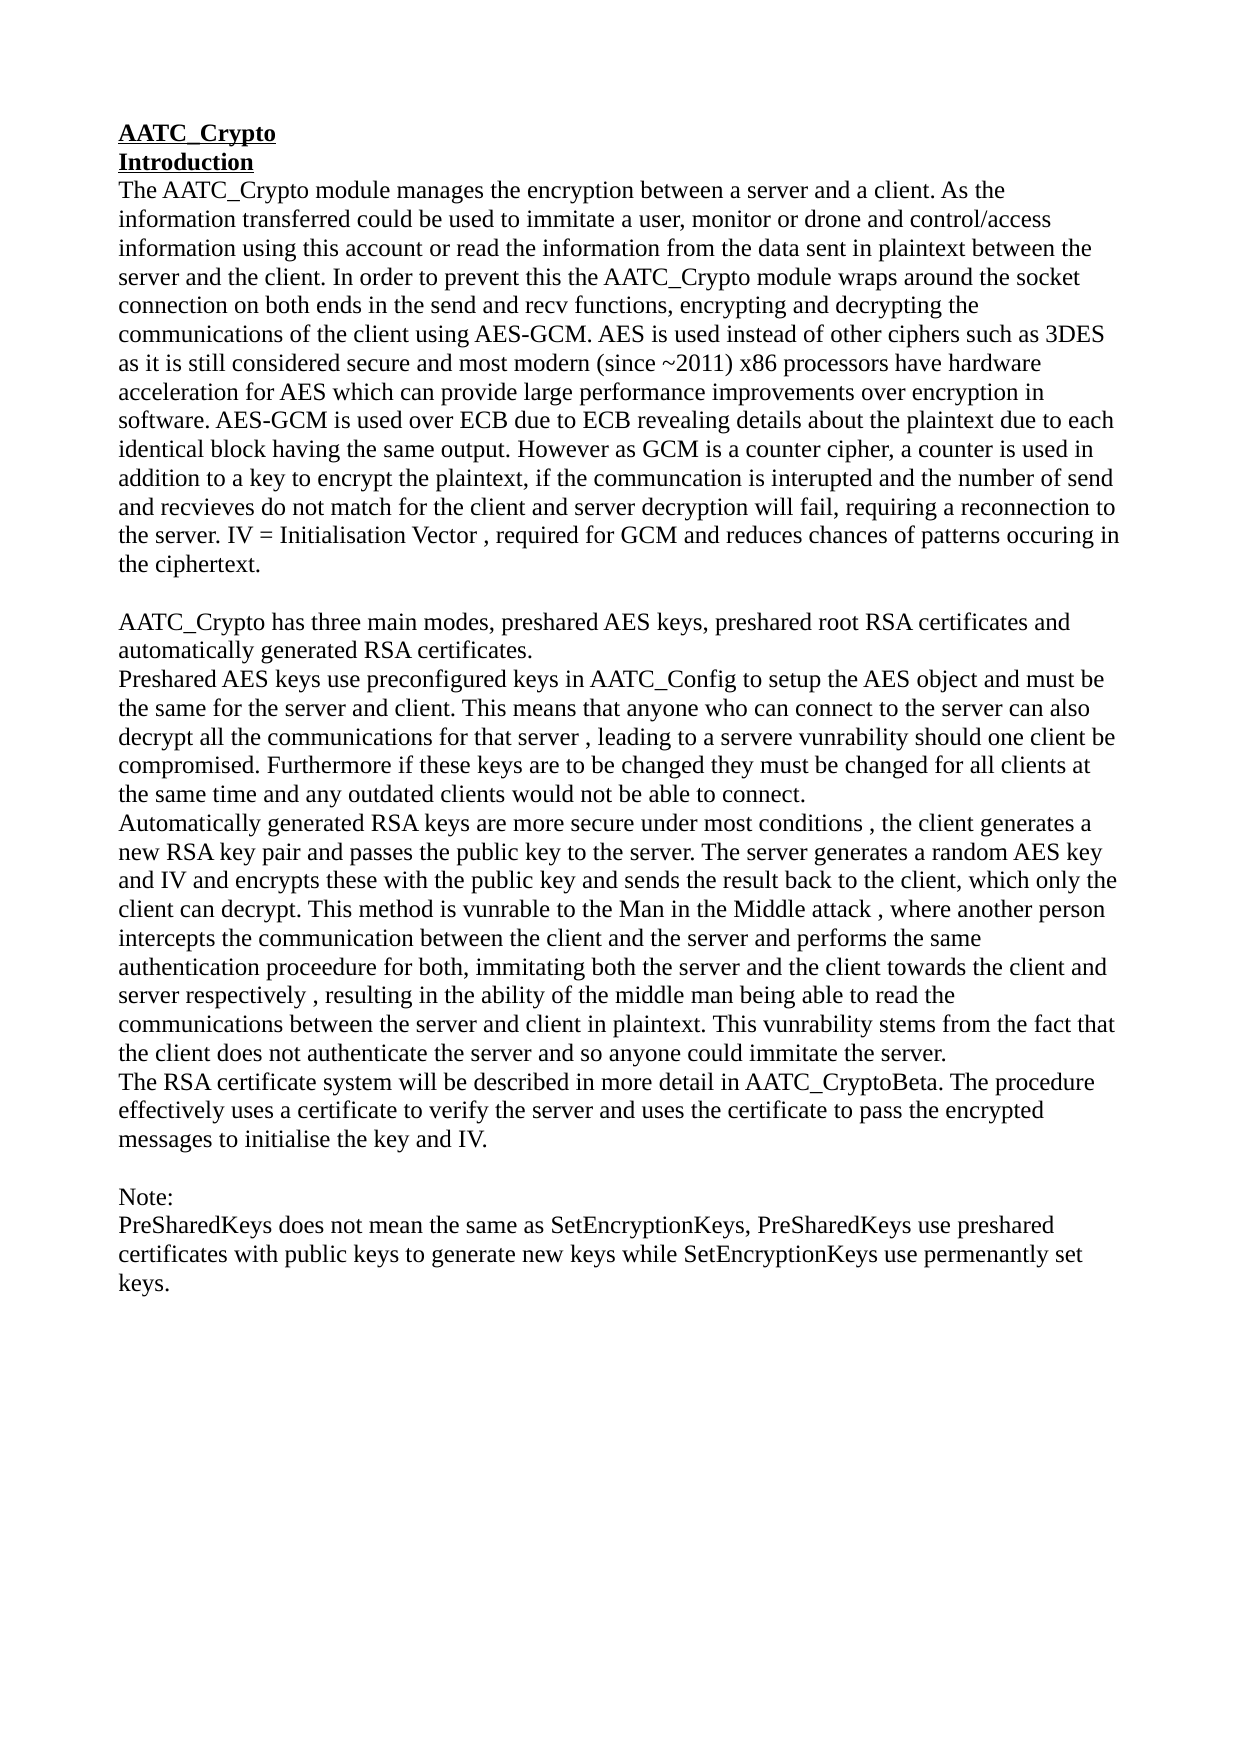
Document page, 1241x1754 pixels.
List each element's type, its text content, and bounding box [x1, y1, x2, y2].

text AATC_Crypto [118, 118, 1122, 147]
text Automatically generated RSA keys are more secure under most conditions , the client generates a new RSA key pair and passes the public key to the server. The server generates a random AES key and IV and encrypts these with the public key and sends the result back to the client, which only the client can decrypt. This method is vunrable to the Man in the Middle attack , where another person intercepts the communication between the client and the server and performs the same authentication proceedure for both, immitating both the server and the client towards the client and server respectively , resulting in the ability of the middle man being able to read the communications between the server and client in plaintext. This vunrability stems from the fact that the client does not authenticate the server and so anyone could immitate the server. [118, 808, 1122, 1067]
text The AATC_Crypto module manages the encryption between a server and a client. As the information transferred could be used to immitate a user, monitor or drone and control/access information using this account or read the information from the data sent in plaintext between the server and the client. In order to prevent this the AATC_Crypto module wraps around the socket connection on both ends in the send and recv functions, encrypting and decrypting the communications of the client using AES-GCM. AES is used instead of other ciphers such as 3DES as it is still considered secure and most modern (since ~2011) x86 processors have hardware acceleration for AES which can provide large performance improvements over encryption in software. AES-GCM is used over ECB due to ECB revealing details about the plaintext due to each identical block having the same output. However as GCM is a counter cipher, a counter is used in addition to a key to encrypt the plaintext, if the communcation is interupted and the number of send and recvieves do not match for the client and server decryption will fail, requiring a reconnection to the server. IV = Initialisation Vector , required for GCM and reduces chances of patterns occuring in the ciphertext. [118, 176, 1122, 578]
text AATC_Crypto has three main modes, preshared AES keys, preshared root RSA certificates and automatically generated RSA certificates. [118, 607, 1122, 664]
text Note: [118, 1182, 1122, 1211]
text Preshared AES keys use preconfigured keys in AATC_Config to setup the AES object and must be the same for the server and client. This means that anyone who can connect to the server can also decrypt all the communications for that server , leading to a servere vunrability should one client be compromised. Furthermore if these keys are to be changed they must be changed for all clients at the same time and any outdated clients would not be able to connect. [118, 664, 1122, 808]
text Introduction [118, 147, 1122, 176]
text PreSharedKeys does not mean the same as SetEncryptionKeys, PreSharedKeys use preshared certificates with public keys to generate new keys while SetEncryptionKeys use permenantly set keys. [118, 1211, 1122, 1297]
text The RSA certificate system will be described in more detail in AATC_CryptoBeta. The procedure effectively uses a certificate to verify the server and uses the certificate to pass the encrypted messages to initialise the key and IV. [118, 1067, 1122, 1153]
